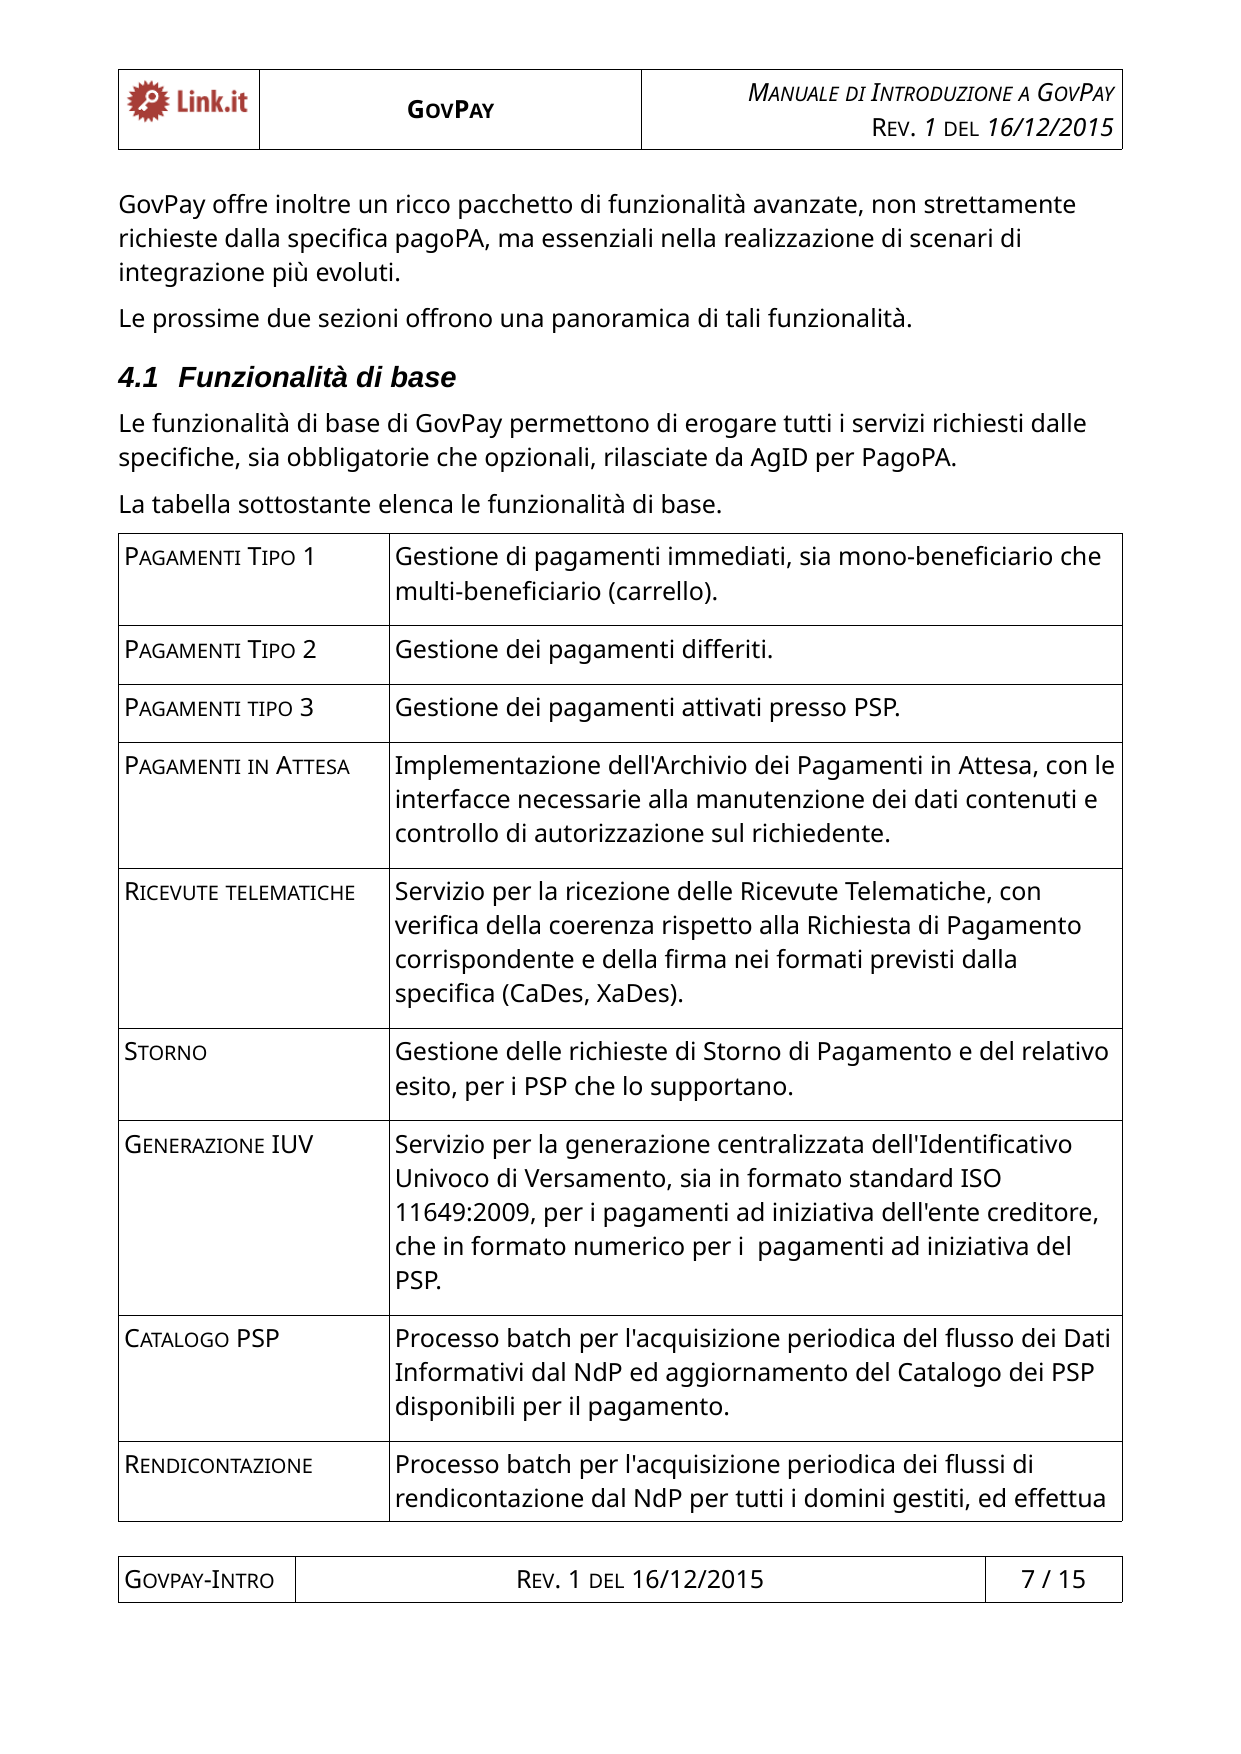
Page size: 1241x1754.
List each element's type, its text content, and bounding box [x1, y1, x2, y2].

table_cell Pagamenti tipo 3 [119, 685, 389, 742]
text GovPay offre inoltre un ricco pacchetto di funzionalità avanzate, non strettamente richieste dalla specifica pagoPA, ma essenziali nella realizzazione di scenari di integrazione più evoluti. [118, 186, 1122, 288]
table_cell Ricevute telematiche [119, 869, 389, 1028]
table_cell Rendicontazione [119, 1442, 389, 1521]
table_cell Storno [119, 1029, 389, 1120]
table_cell Processo batch per l'acquisizione periodica del flusso dei Dati Informativi dal NdP ed aggiornamento del Catalogo dei PSP disponibili per il pagamento. [390, 1316, 1122, 1441]
text La tabella sottostante elenca le funzionalità di base. [118, 487, 1122, 521]
table_header Gestione di pagamenti immediati, sia mono-beneficiario che multi-beneficiario (carrello). [390, 534, 1122, 625]
text Le prossime due sezioni offrono una panoramica di tali funzionalità. [118, 301, 1122, 335]
table_cell Processo batch per l'acquisizione periodica dei flussi di rendicontazione dal NdP per tutti i domini gestiti, ed effettua [390, 1442, 1122, 1521]
subtitle Funzionalità di base [118, 360, 1122, 393]
picture [123, 75, 254, 128]
table_cell Gestione dei pagamenti differiti. [390, 626, 1122, 683]
table_cell Implementazione dell'Archivio dei Pagamenti in Attesa, con le interfacce necessarie alla manutenzione dei dati contenuti e controllo di autorizzazione sul richiedente. [390, 743, 1122, 868]
text Le funzionalità di base di GovPay permettono di erogare tutti i servizi richiesti dalle specifiche, sia obbligatorie che opzionali, rilasciate da AgID per PagoPA. [118, 406, 1122, 474]
table_cell Servizio per la generazione centralizzata dell'Identificativo Univoco di Versamento, sia in formato standard ISO 11649:2009, per i pagamenti ad iniziativa dell'ente creditore, che in formato numerico per i pagamenti ad iniziativa del PSP. [390, 1121, 1122, 1315]
table_cell Catalogo PSP [119, 1316, 389, 1441]
table_cell Pagamenti in Attesa [119, 743, 389, 868]
table_header Pagamenti Tipo 1 [119, 534, 389, 625]
table_cell Generazione IUV [119, 1121, 389, 1315]
table_cell Gestione delle richieste di Storno di Pagamento e del relativo esito, per i PSP che lo supportano. [390, 1029, 1122, 1120]
table_cell Pagamenti Tipo 2 [119, 626, 389, 683]
table_cell Gestione dei pagamenti attivati presso PSP. [390, 685, 1122, 742]
table_cell Servizio per la ricezione delle Ricevute Telematiche, con verifica della coerenza rispetto alla Richiesta di Pagamento corrispondente e della firma nei formati previsti dalla specifica (CaDes, XaDes). [390, 869, 1122, 1028]
